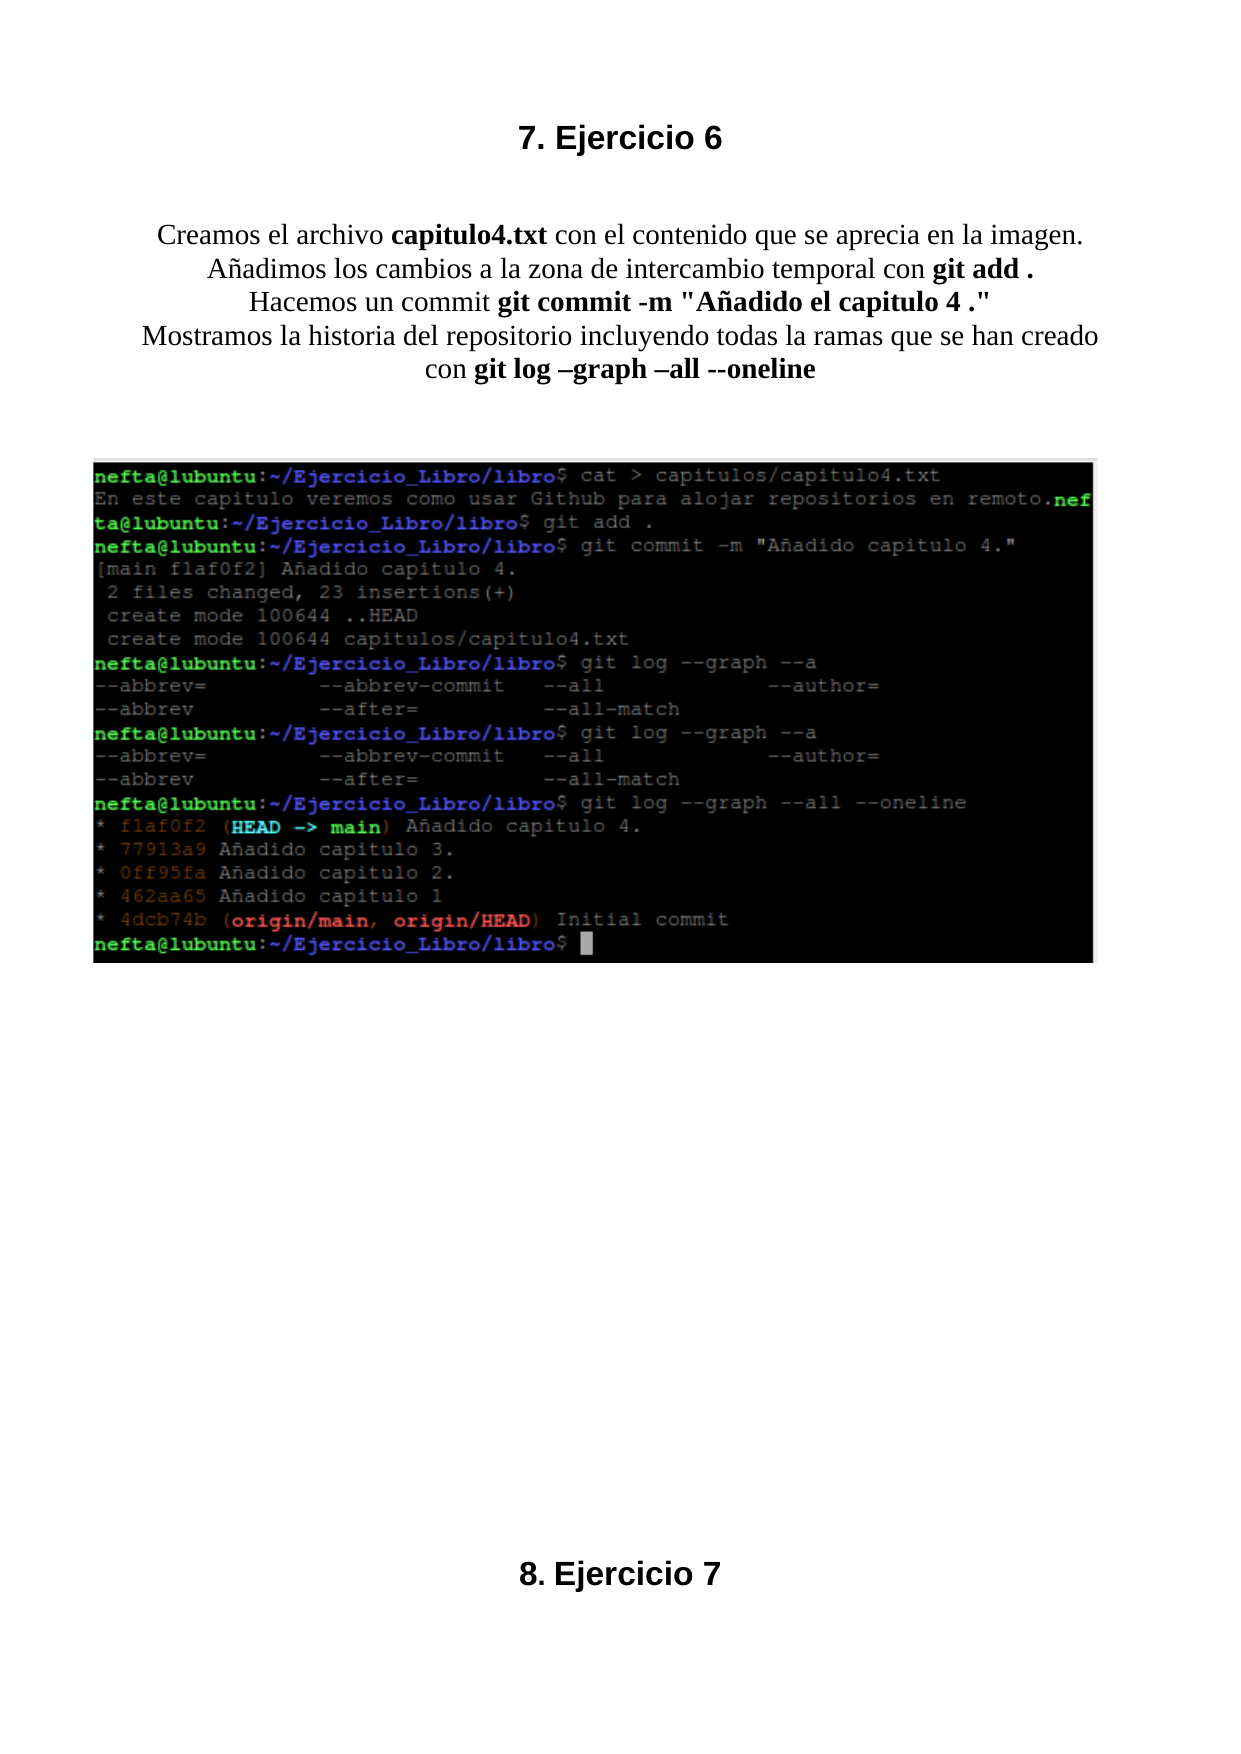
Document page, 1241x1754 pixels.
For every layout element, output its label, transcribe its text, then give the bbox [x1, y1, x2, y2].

text Añadimos los cambios a la zona de intercambio temporal con git add . [118, 251, 1122, 284]
picture [93, 458, 1098, 963]
subtitle 8. Ejercicio 7 [118, 1554, 1122, 1592]
subtitle 7. Ejercicio 6 [118, 118, 1122, 157]
text Creamos el archivo capitulo4.txt con el contenido que se aprecia en la imagen. [118, 217, 1122, 251]
text Hacemos un commit git commit -m "Añadido el capitulo 4 ." [118, 284, 1122, 318]
text Mostramos la historia del repositorio incluyendo todas la ramas que se han creado con git log –graph –all --oneline [118, 318, 1122, 385]
